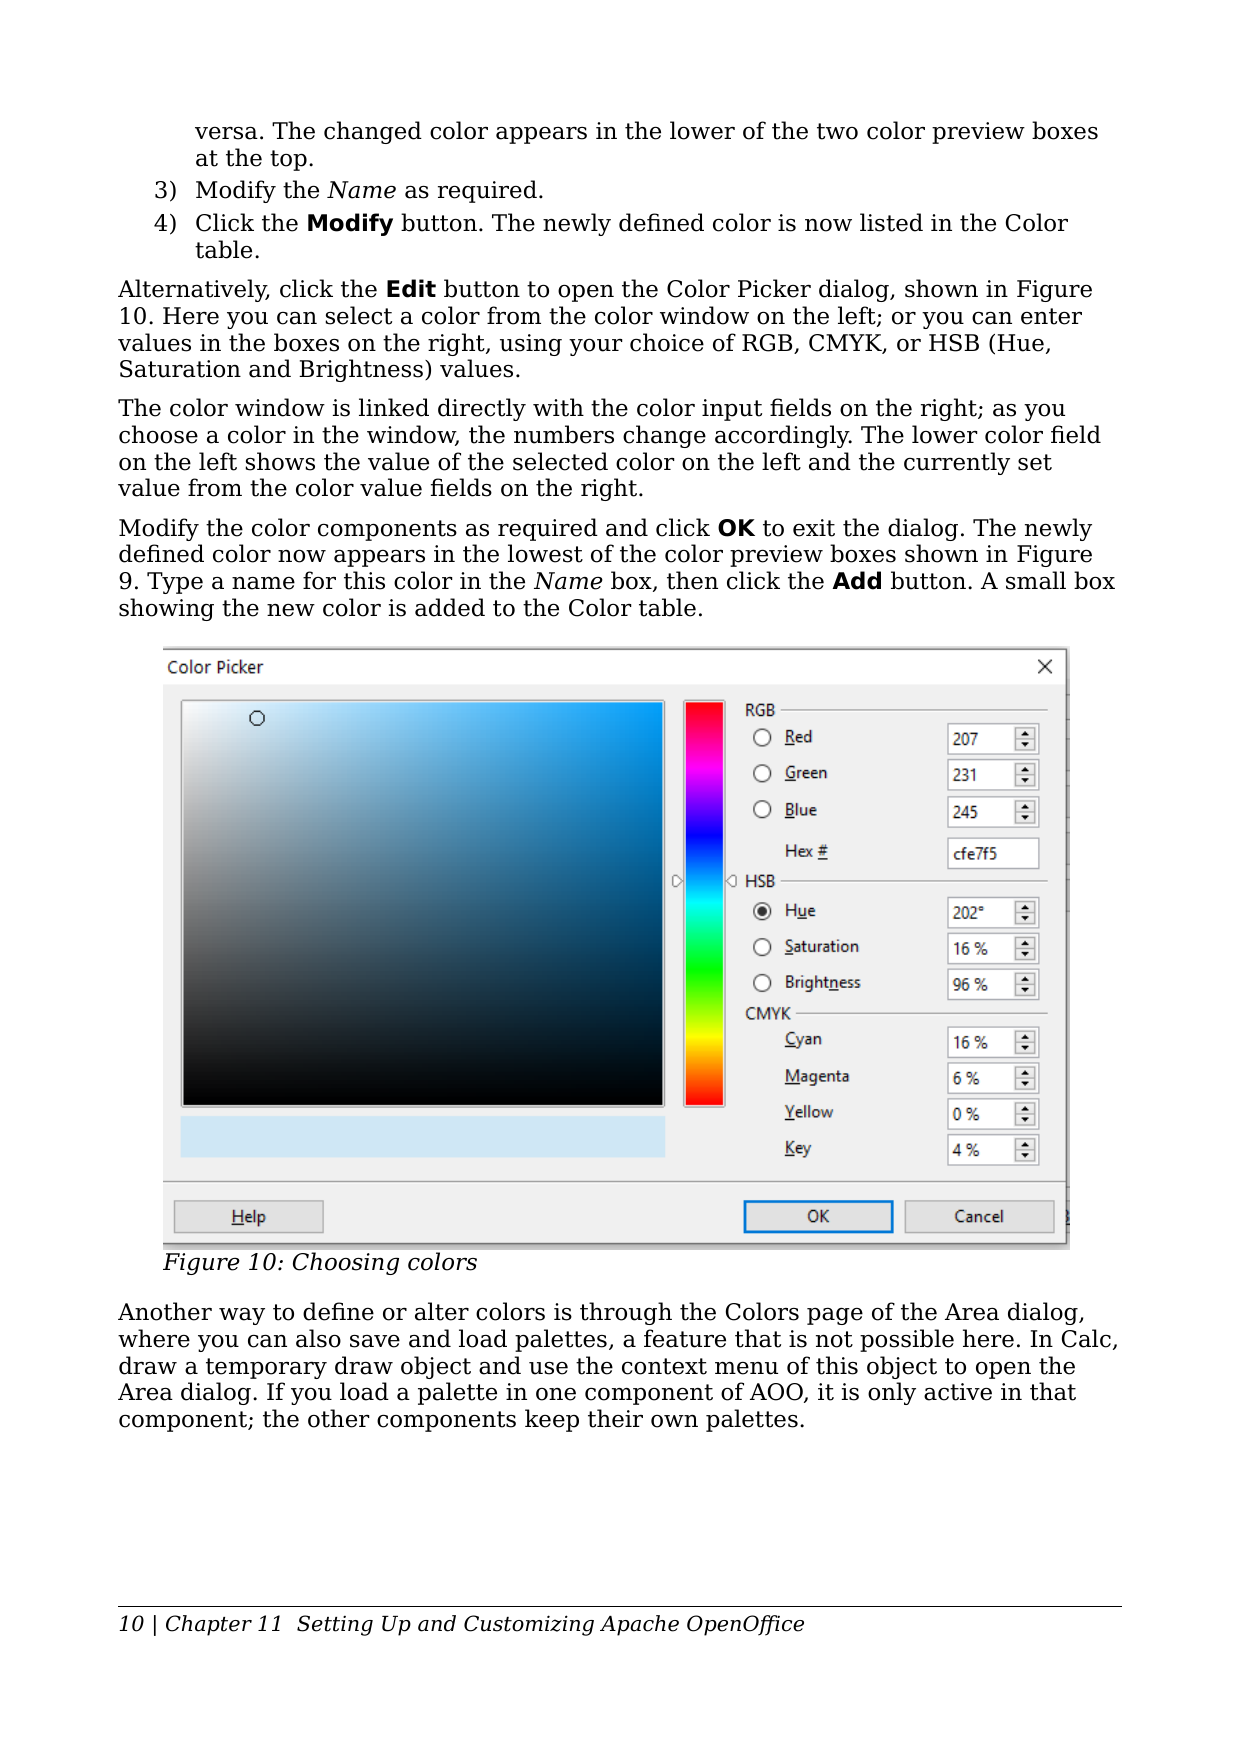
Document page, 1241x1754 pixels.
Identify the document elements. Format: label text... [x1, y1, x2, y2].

list versa. The changed color appears in the lower of the two color preview boxes at the top. [177, 118, 1122, 171]
list Click the Modify button. The newly defined color is now listed in the Color table. [177, 211, 1122, 264]
list Modify the Name as required. [177, 178, 1122, 204]
text The color window is linked directly with the color input fields on the right; as you choose a color in the window, the numbers change accordingly. The lower color field on the left shows the value of the selected color on the left and the currently set value from the color value fields on the right. [118, 396, 1122, 502]
text Modify the color components as required and click OK to exit the dialog. The newly defined color now appears in the lowest of the color preview boxes shown in Figure 9. Type a name for this color in the Name box, then click the Add button. A small box showing the new color is added to the Color table. [118, 515, 1122, 621]
picture [163, 646, 1070, 1250]
text Another way to define or alter colors is through the Colors page of the Area dialog, where you can also save and load palettes, a feature that is not possible here. In Calc, draw a temporary draw object and use the context menu of this object to open the Area dialog. If you load a palette in one component of AOO, it is only active in that component; the other components keep their own palettes. [118, 1299, 1122, 1433]
text Alternatively, click the Edit button to open the Color Picker dialog, shown in Figure 10. Here you can select a color from the color window on the left; or you can enter values in the boxes on the right, using your choice of RGB, CMYK, or HSB (Hue, Saturation and Brightness) values. [118, 276, 1122, 383]
text Figure 10: Choosing colors [163, 1250, 1070, 1276]
